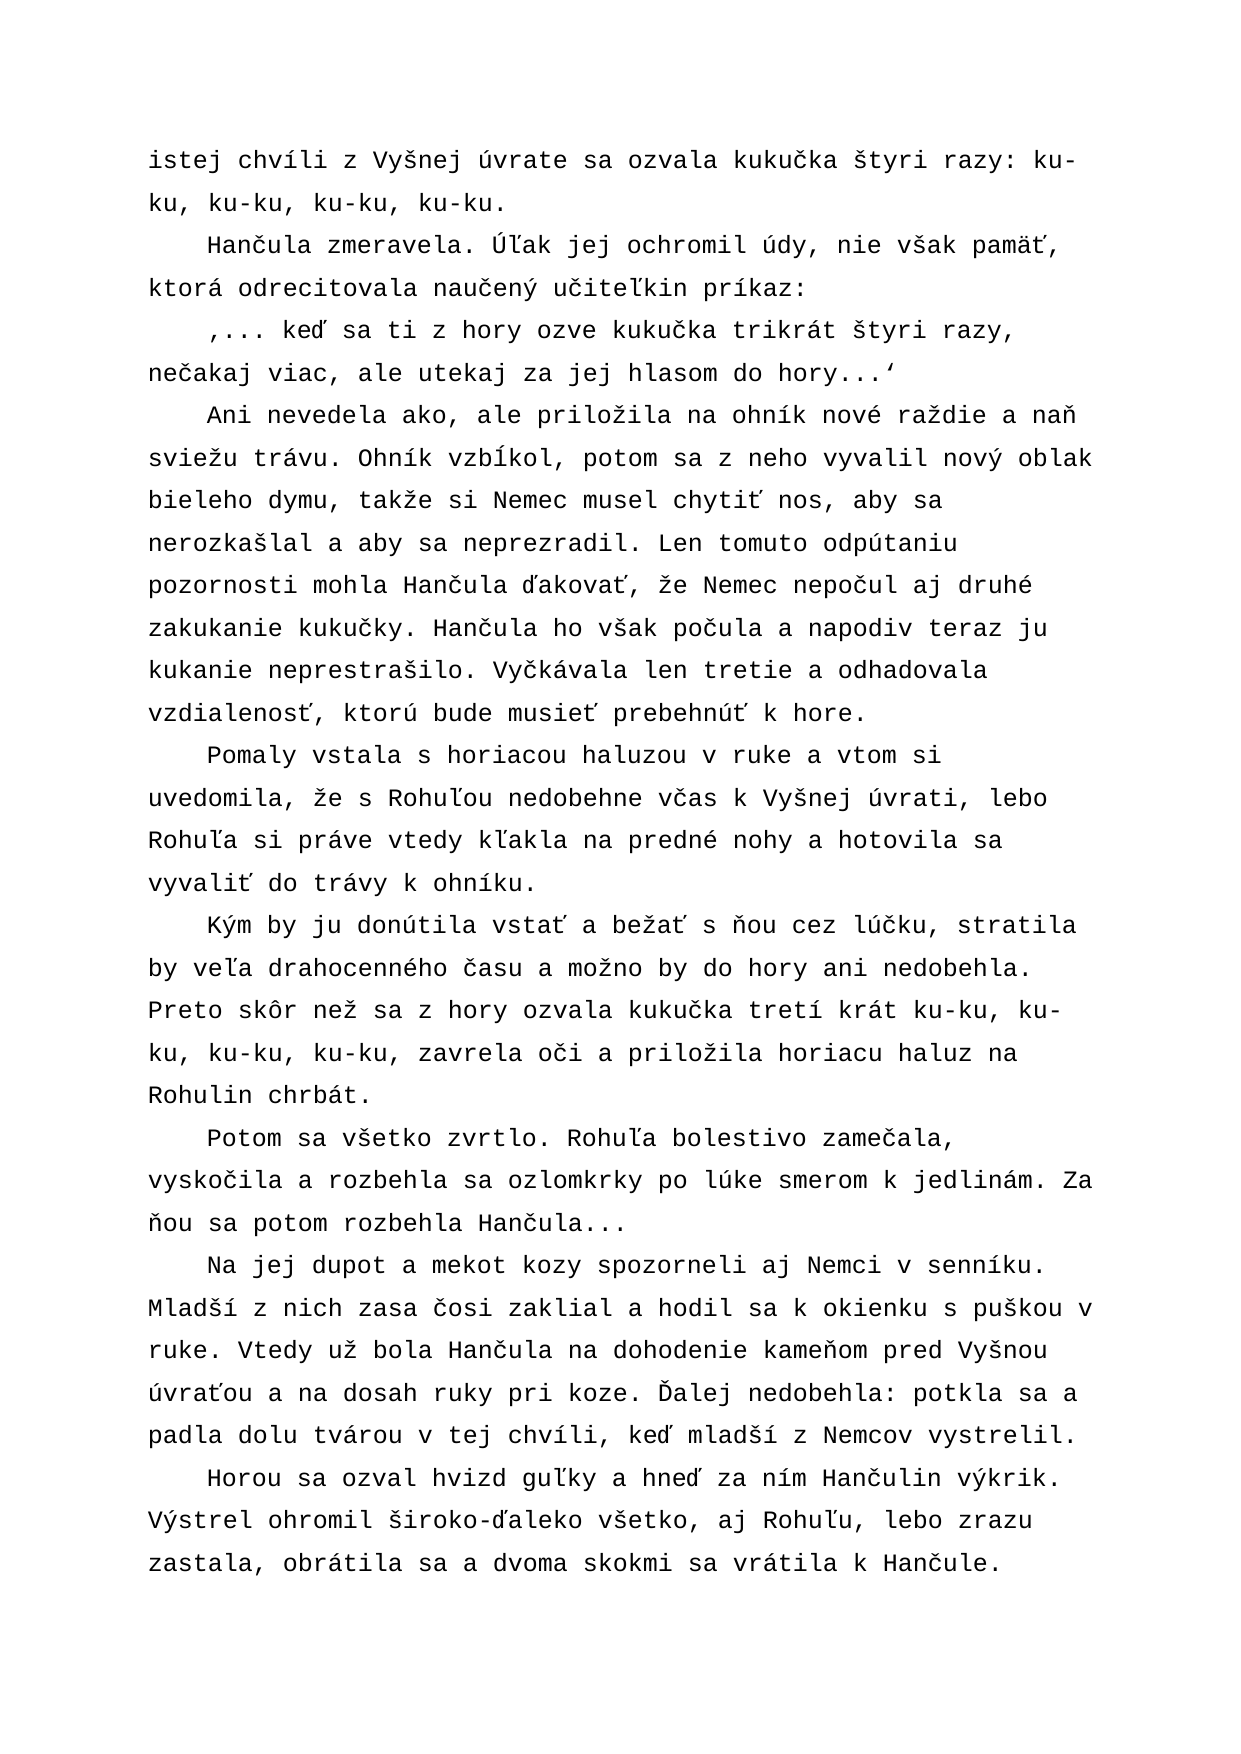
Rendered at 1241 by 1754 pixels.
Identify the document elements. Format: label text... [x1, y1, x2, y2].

text Kým by ju donútila vstať a bežať s ňou cez lúčku, stratila by veľa drahocenného času a možno by do hory ani nedobehla. Preto skôr než sa z hory ozvala kukučka tretí krát ku-ku, ku-ku, ku-ku, ku-ku, zavrela oči a priložila horiacu haluz na Rohulin chrbát. [148, 913, 1093, 1111]
text Ani nevedela ako, ale priložila na ohník nové raždie a naň sviežu trávu. Ohník vzbĺkol, potom sa z neho vyvalil nový oblak bieleho dymu, takže si Nemec musel chytiť nos, aby sa nerozkašlal a aby sa neprezradil. Len tomuto odpútaniu pozornosti mohla Hančula ďakovať, že Nemec nepočul aj druhé zakukanie kukučky. Hančula ho však počula a napodiv teraz ju kukanie neprestrašilo. Vyčkávala len tretie a odhadovala vzdialenosť, ktorú bude musieť prebehnúť k hore. [148, 403, 1093, 728]
text ‚... keď sa ti z hory ozve kukučka trikrát štyri razy, nečakaj viac, ale utekaj za jej hlasom do hory...‘ [148, 318, 1093, 388]
text istej chvíli z Vyšnej úvrate sa ozvala kukučka štyri razy: ku-ku, ku-ku, ku-ku, ku-ku. [148, 148, 1093, 218]
text Hančula zmeravela. Úľak jej ochromil údy, nie však pamäť, ktorá odrecitovala naučený učiteľkin príkaz: [148, 233, 1093, 303]
text Horou sa ozval hvizd guľky a hneď za ním Hančulin výkrik. Výstrel ohromil široko-ďaleko všetko, aj Rohuľu, lebo zrazu zastala, obrátila sa a dvoma skokmi sa vrátila k Hančule. [148, 1465, 1093, 1578]
text Pomaly vstala s horiacou haluzou v ruke a vtom si uvedomila, že s Rohuľou nedobehne včas k Vyšnej úvrati, lebo Rohuľa si práve vtedy kľakla na predné nohy a hotovila sa vyvaliť do trávy k ohníku. [148, 743, 1093, 898]
text Potom sa všetko zvrtlo. Rohuľa bolestivo zamečala, vyskočila a rozbehla sa ozlomkrky po lúke smerom k jedlinám. Za ňou sa potom rozbehla Hančula... [148, 1125, 1093, 1238]
text Na jej dupot a mekot kozy spozorneli aj Nemci v senníku. Mladší z nich zasa čosi zaklial a hodil sa k okienku s puškou v ruke. Vtedy už bola Hančula na dohodenie kameňom pred Vyšnou úvraťou a na dosah ruky pri koze. Ďalej nedobehla: potkla sa a padla dolu tvárou v tej chvíli, keď mladší z Nemcov vystrelil. [148, 1253, 1093, 1451]
